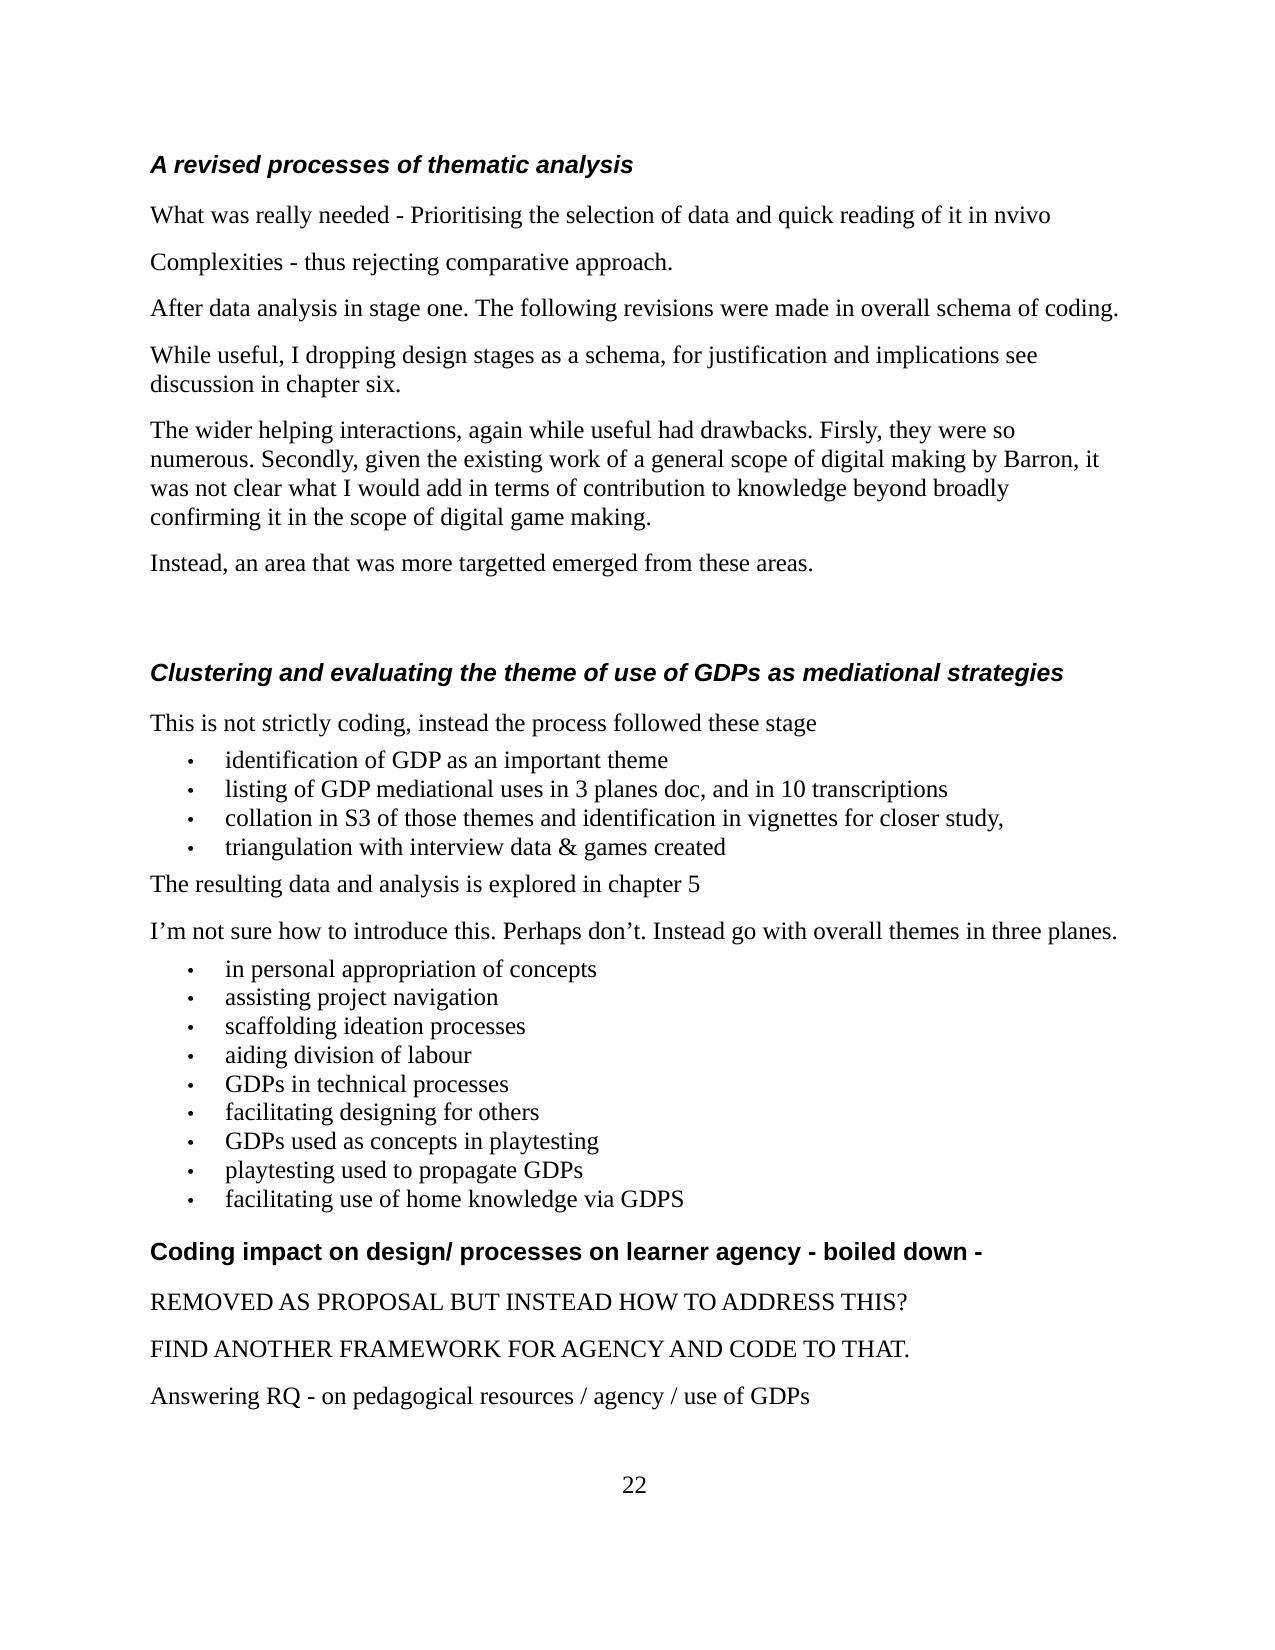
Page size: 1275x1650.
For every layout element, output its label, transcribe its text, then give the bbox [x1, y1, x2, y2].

text I’m not sure how to introduce this. Perhaps don’t. Instead go with overall themes in three planes. [150, 916, 1125, 945]
list identification of GDP as an important theme [187, 745, 1125, 774]
text Complexities - thus rejecting comparative approach. [150, 247, 1125, 275]
text The wider helping interactions, again while useful had drawbacks. Firsly, they were so numerous. Secondly, given the existing work of a general scope of digital making by Barron, it was not clear what I would add in terms of contribution to knowledge beyond broadly confirming it in the scope of digital game making. [150, 415, 1125, 530]
subtitle Coding impact on design/ processes on learner agency - boiled down - [150, 1237, 1125, 1266]
list GDPs used as concepts in playtesting [187, 1126, 1125, 1155]
list triangulation with interview data & games created [187, 832, 1125, 860]
list listing of GDP mediational uses in 3 planes doc, and in 10 transcriptions [187, 774, 1125, 803]
subtitle A revised processes of thematic analysis [150, 150, 1125, 178]
text Answering RQ - on pedagogical resources / agency / use of GDPs [150, 1381, 1125, 1409]
list GDPs in technical processes [187, 1069, 1125, 1097]
text What was really needed - Prioritising the selection of data and quick reading of it in nvivo [150, 200, 1125, 229]
list in personal appropriation of concepts [187, 954, 1125, 982]
text While useful, I dropping design stages as a schema, for justification and implications see discussion in chapter six. [150, 340, 1125, 397]
list aiding division of labour [187, 1040, 1125, 1069]
list collation in S3 of those themes and identification in vignettes for closer study, [187, 803, 1125, 832]
text After data analysis in stage one. The following revisions were made in overall schema of coding. [150, 293, 1125, 322]
list facilitating designing for others [187, 1097, 1125, 1126]
list assisting project navigation [187, 982, 1125, 1011]
text This is not strictly coding, instead the process followed these stage [150, 708, 1125, 736]
text REMOVED AS PROPOSAL BUT INSTEAD HOW TO ADDRESS THIS? [150, 1287, 1125, 1316]
subtitle Clustering and evaluating the theme of use of GDPs as mediational strategies [150, 658, 1125, 686]
list facilitating use of home knowledge via GDPS [187, 1184, 1125, 1212]
text The resulting data and analysis is explored in chapter 5 [150, 869, 1125, 898]
list playtesting used to propagate GDPs [187, 1155, 1125, 1184]
text FIND ANOTHER FRAMEWORK FOR AGENCY AND CODE TO THAT. [150, 1334, 1125, 1363]
text Instead, an area that was more targetted emerged from these areas. [150, 548, 1125, 577]
list scaffolding ideation processes [187, 1011, 1125, 1040]
